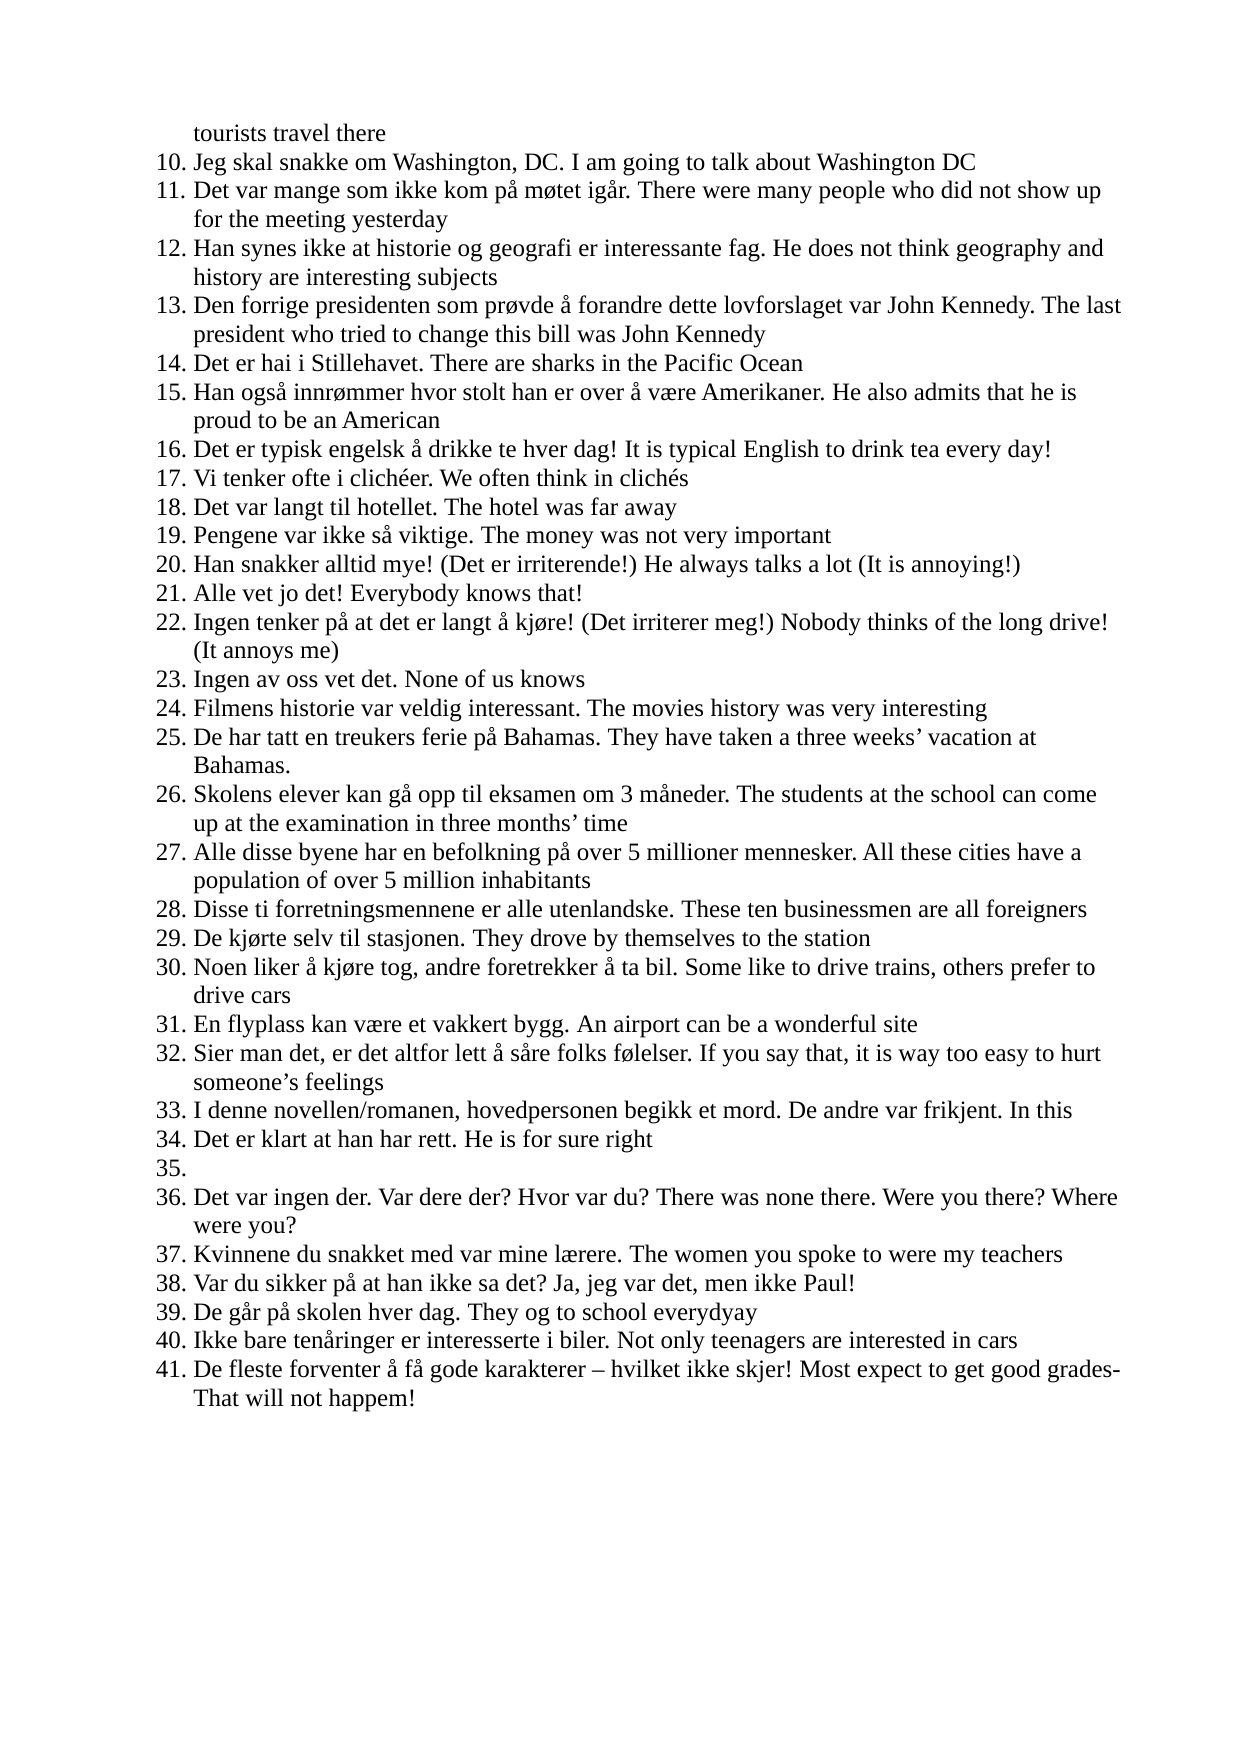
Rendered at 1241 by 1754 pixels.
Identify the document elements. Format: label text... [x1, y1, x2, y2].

list Ingen av oss vet det. None of us knows [156, 664, 1122, 693]
list Han også innrømmer hvor stolt han er over å være Amerikaner. He also admits that he is proud to be an American [156, 377, 1122, 434]
list Sier man det, er det altfor lett å såre folks følelser. If you say that, it is way too easy to hurt someone’s feelings [156, 1038, 1122, 1096]
list En flyplass kan være et vakkert bygg. An airport can be a wonderful site [156, 1009, 1122, 1038]
list Han synes ikke at historie og geografi er interessante fag. He does not think geography and history are interesting subjects [156, 233, 1122, 291]
list Alle disse byene har en befolkning på over 5 millioner mennesker. All these cities have a population of over 5 million inhabitants [156, 837, 1122, 894]
list De fleste forventer å få gode karakterer – hvilket ikke skjer! Most expect to get good grades-That will not happem! [156, 1354, 1122, 1412]
list Han snakker alltid mye! (Det er irriterende!) He always talks a lot (It is annoying!) [156, 549, 1122, 578]
list Disse ti forretningsmennene er alle utenlandske. These ten businessmen are all foreigners [156, 894, 1122, 923]
list Den forrige presidenten som prøvde å forandre dette lovforslaget var John Kennedy. The last president who tried to change this bill was John Kennedy [156, 291, 1122, 348]
list Noen liker å kjøre tog, andre foretrekker å ta bil. Some like to drive trains, others prefer to drive cars [156, 952, 1122, 1009]
list tourists travel there [156, 118, 1122, 147]
list Jeg skal snakke om Washington, DC. I am going to talk about Washington DC [156, 147, 1122, 176]
list Filmens historie var veldig interessant. The movies history was very interesting [156, 693, 1122, 722]
list Det var ingen der. Var dere der? Hvor var du? There was none there. Were you there? Where were you? [156, 1182, 1122, 1239]
list Ikke bare tenåringer er interesserte i biler. Not only teenagers are interested in cars [156, 1326, 1122, 1354]
list Det var mange som ikke kom på møtet igår. There were many people who did not show up for the meeting yesterday [156, 176, 1122, 233]
list De går på skolen hver dag. They og to school everydyay [156, 1297, 1122, 1326]
list Ingen tenker på at det er langt å kjøre! (Det irriterer meg!) Nobody thinks of the long drive! (It annoys me) [156, 607, 1122, 664]
list Det var langt til hotellet. The hotel was far away [156, 492, 1122, 521]
list Alle vet jo det! Everybody knows that! [156, 578, 1122, 607]
list De kjørte selv til stasjonen. They drove by themselves to the station [156, 923, 1122, 952]
list Skolens elever kan gå opp til eksamen om 3 måneder. The students at the school can come up at the examination in three months’ time [156, 779, 1122, 837]
list I denne novellen/romanen, hovedpersonen begikk et mord. De andre var frikjent. In this [156, 1096, 1122, 1124]
list De har tatt en treukers ferie på Bahamas. They have taken a three weeks’ vacation at Bahamas. [156, 722, 1122, 779]
list Pengene var ikke så viktige. The money was not very important [156, 521, 1122, 549]
list Vi tenker ofte i clichéer. We often think in clichés [156, 463, 1122, 492]
list Var du sikker på at han ikke sa det? Ja, jeg var det, men ikke Paul! [156, 1268, 1122, 1297]
list Det er klart at han har rett. He is for sure right [156, 1124, 1122, 1153]
list Kvinnene du snakket med var mine lærere. The women you spoke to were my teachers [156, 1239, 1122, 1268]
list Det er hai i Stillehavet. There are sharks in the Pacific Ocean [156, 348, 1122, 377]
list Det er typisk engelsk å drikke te hver dag! It is typical English to drink tea every day! [156, 434, 1122, 463]
